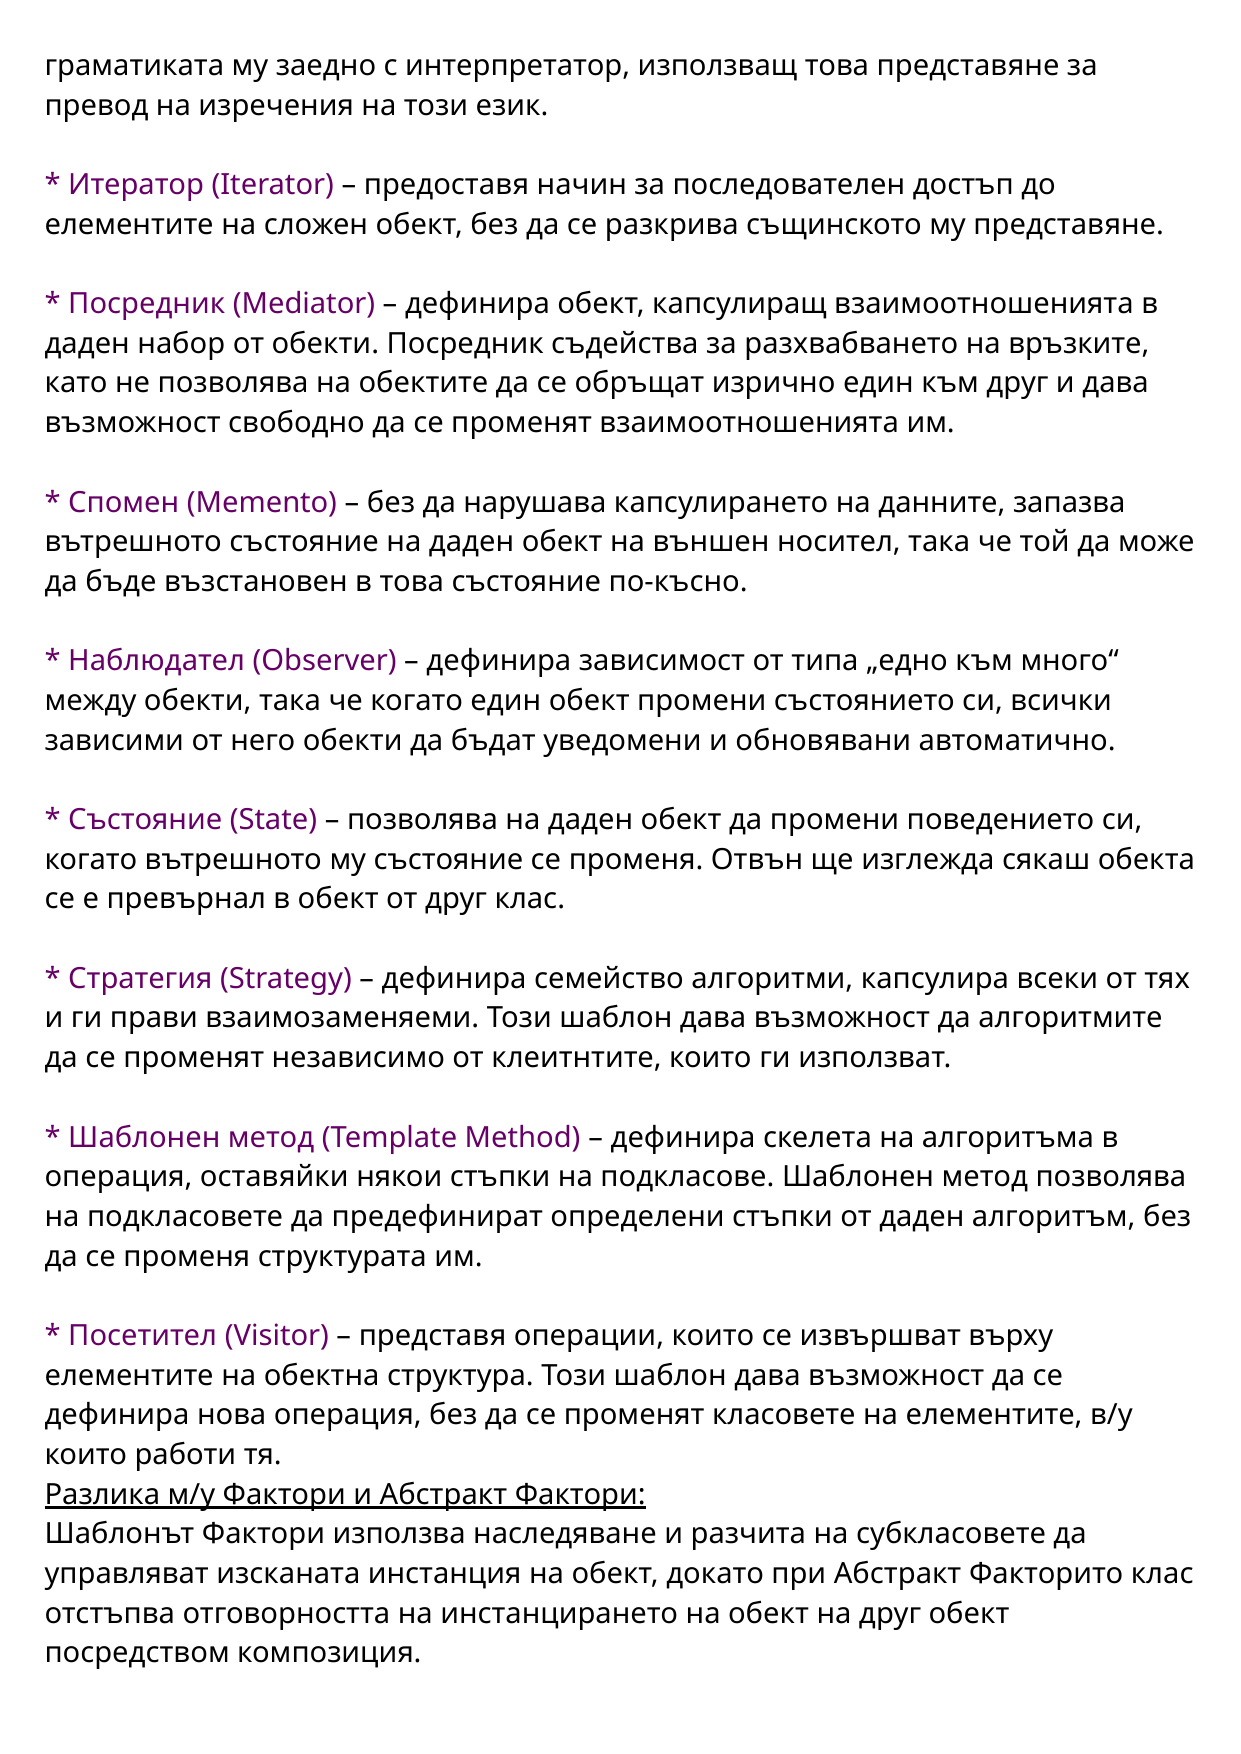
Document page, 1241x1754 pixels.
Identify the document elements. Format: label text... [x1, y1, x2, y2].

text граматиката му заедно с интерпретатор, използващ това представяне за превод на изречения на този език. * Итератор (Iterator) – предоставя начин за последователен достъп до елементите на сложен обект, без да се разкрива същинското му представяне. * Посредник (Mediator) – дефинира обект, капсулиращ взаимоотношенията в даден набор от обекти. Посредник съдейства за разхвабването на връзките, като не позволява на обектите да се обръщат изрично един към друг и дава възможност свободно да се променят взаимоотношенията им. * Спомен (Memento) – без да нарушава капсулирането на данните, запазва вътрешното състояние на даден обект на външен носител, така че той да може да бъде възстановен в това състояние по-късно. * Наблюдател (Observer) – дефинира зависимост от типа „едно към много“ между обекти, така че когато един обект промени състоянието си, всички зависими от него обекти да бъдат уведомени и обновявани автоматично. * Състояние (State) – позволява на даден обект да промени поведението си, когато вътрешното му състояние се променя. Отвън ще изглежда сякаш обекта се е превърнал в обект от друг клас. * Стратегия (Strategy) – дефинира семейство алгоритми, капсулира всеки от тях и ги прави взаимозаменяеми. Този шаблон дава възможност да алгоритмите да се променят независимо от клеитнтите, които ги използват. * Шаблонен метод (Template Method) – дефинира скелета на алгоритъма в операция, оставяйки някои стъпки на подкласове. Шаблонен метод позволява на подкласовете да предефинират определени стъпки от даден алгоритъм, без да се променя структурата им. * Посетител (Visitor) – представя операции, които се извършват върху елементите на обектна структура. Този шаблон дава възможност да се дефинира нова операция, без да се променят класовете на елементите, в/у които работи тя. [44, 44, 1196, 1473]
text Разлика м/у Фактори и Абстракт Фактори: Шаблонът Фактори използва наследяване и разчита на субкласовете да управляват изсканата инстанция на обект, докато при Абстракт Факторито клас отстъпва отговорността на инстанцирането на обект на друг обект посредством композиция. [44, 1473, 1196, 1671]
